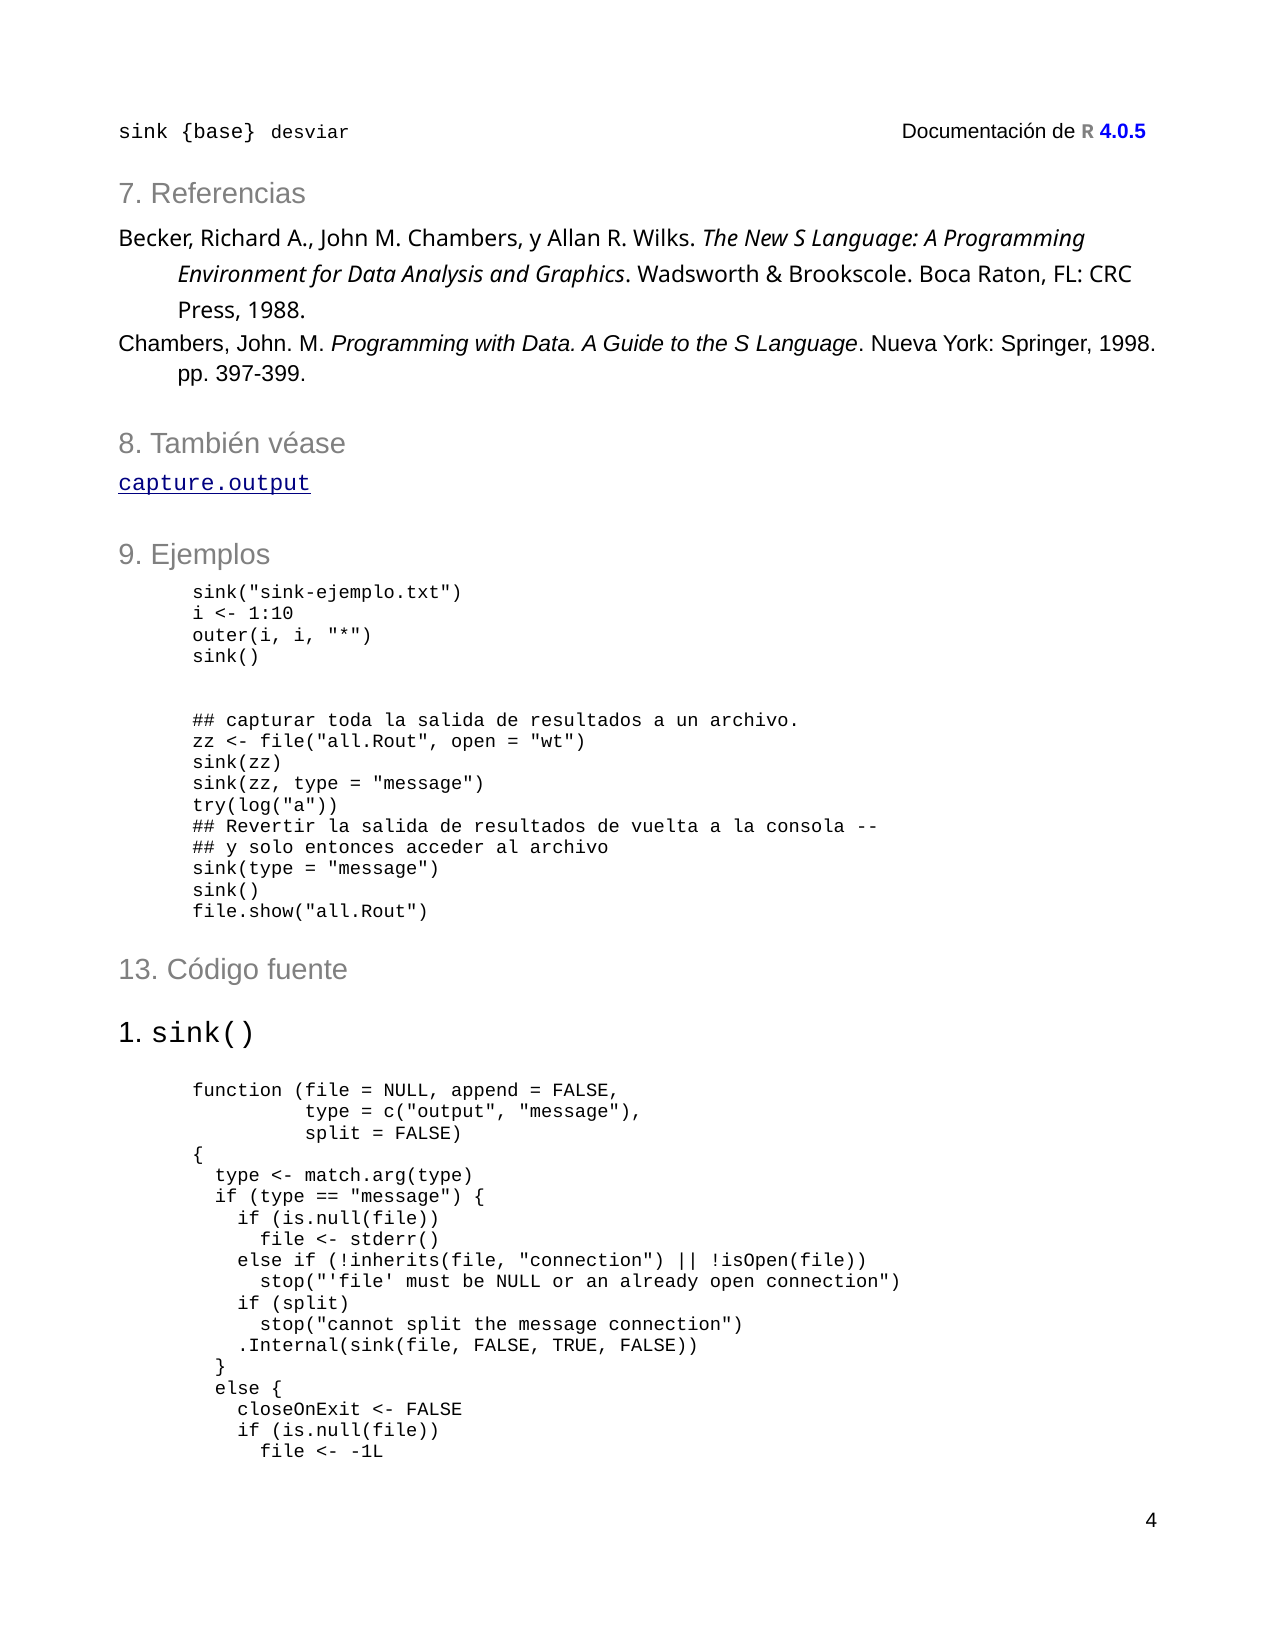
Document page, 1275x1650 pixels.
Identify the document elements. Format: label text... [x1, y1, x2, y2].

text sink() [118, 647, 1157, 668]
text sink(zz, type = "message") [118, 774, 1157, 795]
text if (is.null(file)) [118, 1421, 1157, 1442]
text i <- 1:10 [118, 604, 1157, 625]
text { [118, 1145, 1157, 1166]
subtitle 9. Ejemplos [118, 537, 1157, 570]
text .Internal(sink(file, FALSE, TRUE, FALSE)) [118, 1336, 1157, 1357]
text split = FALSE) [118, 1123, 1157, 1145]
text Chambers, John. M. Programming with Data. A Guide to the S Language. Nueva York: Springer, 1998. pp. 397-399. [118, 330, 1157, 386]
subtitle 13. Código fuente [118, 952, 1157, 986]
text try(log("a")) [118, 795, 1157, 817]
text capture.output [118, 472, 1157, 498]
text else { [118, 1378, 1157, 1400]
subtitle 7. Referencias [118, 176, 1157, 209]
text else if (!inherits(file, "connection") || !isOpen(file)) [118, 1251, 1157, 1272]
text if (type == "message") { [118, 1187, 1157, 1208]
text sink("sink-ejemplo.txt") [118, 583, 1157, 604]
text closeOnExit <- FALSE [118, 1400, 1157, 1421]
text if (split) [118, 1293, 1157, 1315]
subtitle 1. sink() [118, 1015, 1157, 1052]
text type <- match.arg(type) [118, 1166, 1157, 1187]
text ## capturar toda la salida de resultados a un archivo. [118, 710, 1157, 732]
text zz <- file("all.Rout", open = "wt") [118, 732, 1157, 753]
text sink(type = "message") [118, 859, 1157, 880]
text outer(i, i, "*") [118, 625, 1157, 647]
text stop("'file' must be NULL or an already open connection") [118, 1272, 1157, 1293]
text file <- -1L [118, 1442, 1157, 1463]
text file <- stderr() [118, 1230, 1157, 1251]
text ## y solo entonces acceder al archivo [118, 838, 1157, 859]
text sink(zz) [118, 753, 1157, 774]
text } [118, 1357, 1157, 1378]
text function (file = NULL, append = FALSE, [118, 1081, 1157, 1102]
text Becker, Richard A., John M. Chambers, y Allan R. Wilks. The New S Language: A Programming Environment for Data Analysis and Graphics. Wadsworth & Brookscole. Boca Raton, FL: CRC Press, 1988. [118, 222, 1157, 325]
text stop("cannot split the message connection") [118, 1315, 1157, 1336]
text type = c("output", "message"), [118, 1102, 1157, 1123]
text sink() [118, 880, 1157, 902]
subtitle 8. También véase [118, 426, 1157, 459]
text file.show("all.Rout") [118, 902, 1157, 923]
text ## Revertir la salida de resultados de vuelta a la consola -- [118, 817, 1157, 838]
text if (is.null(file)) [118, 1208, 1157, 1230]
